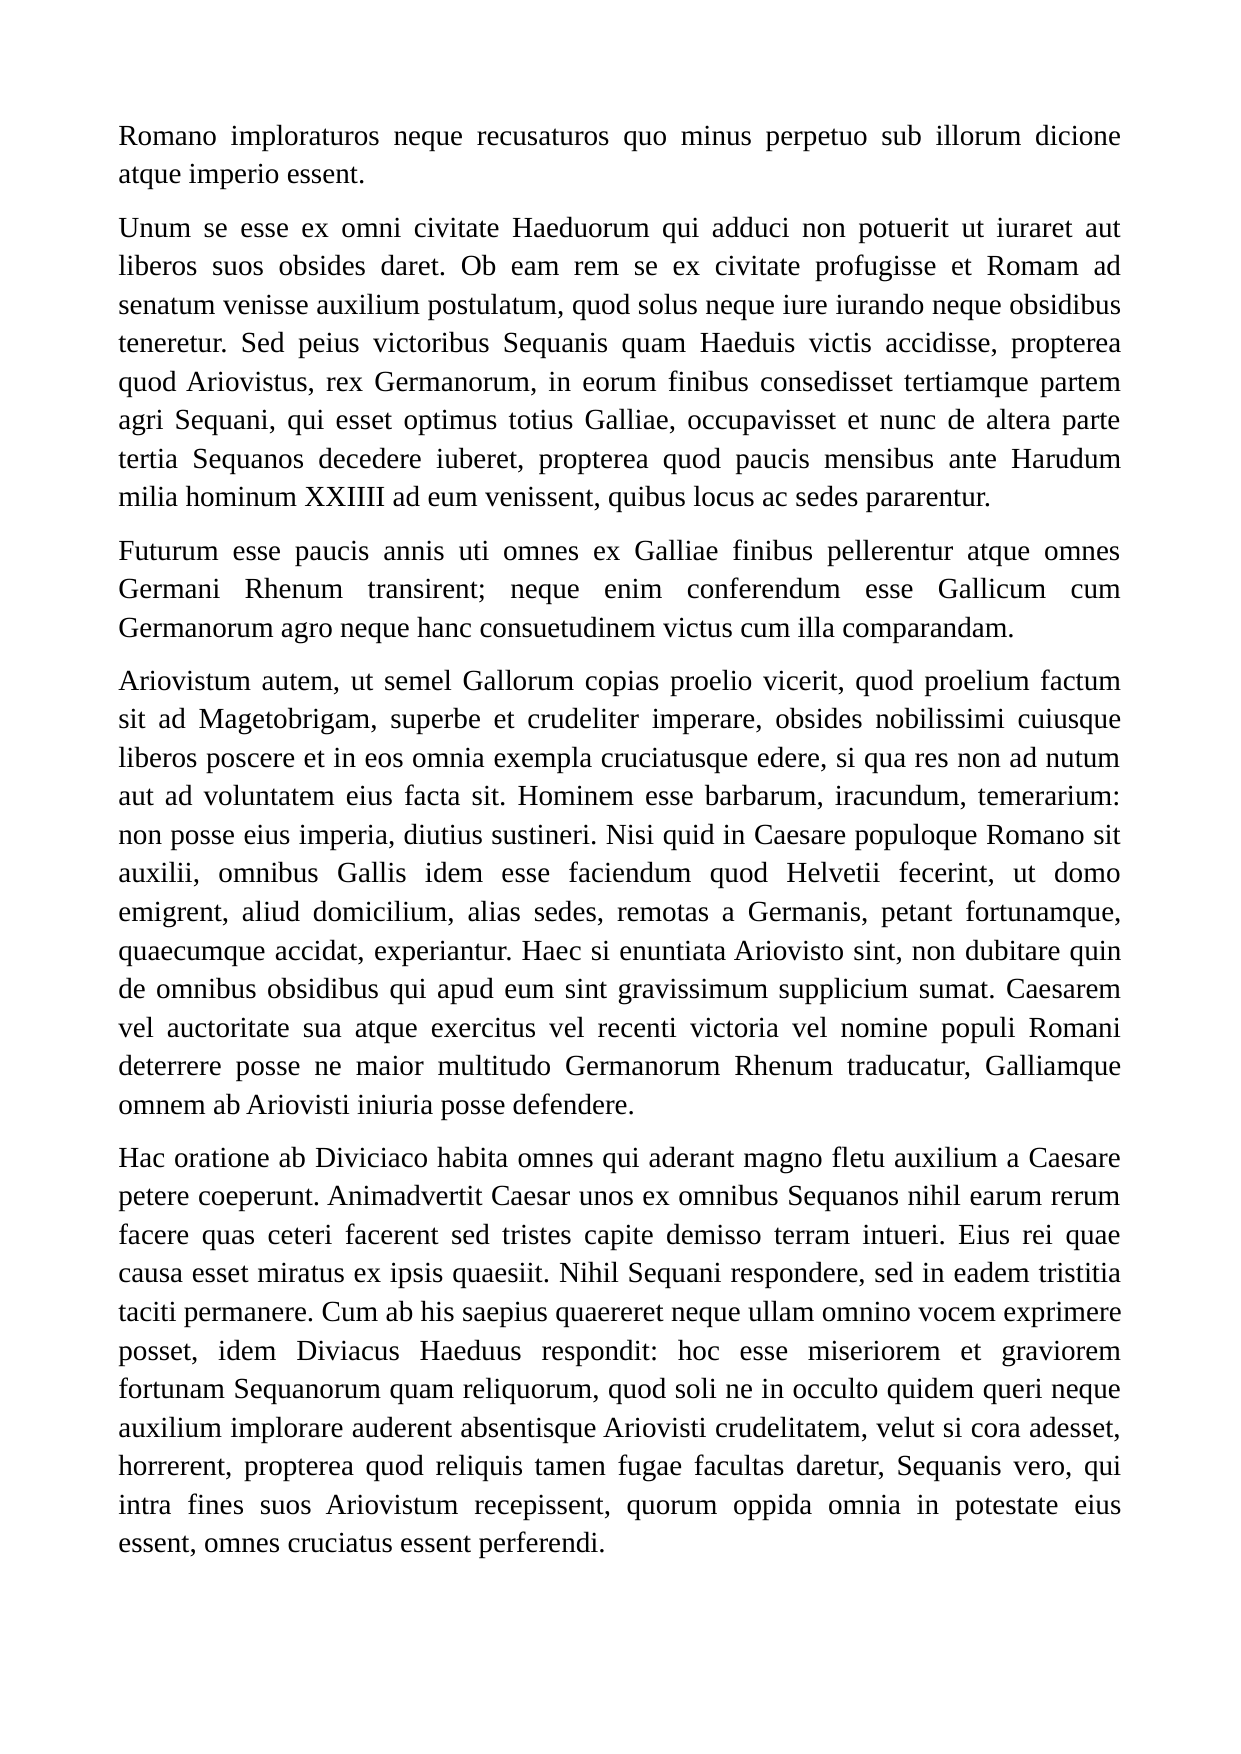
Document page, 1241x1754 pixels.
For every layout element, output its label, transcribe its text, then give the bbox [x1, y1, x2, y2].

text Futurum esse paucis annis uti omnes ex Galliae finibus pellerentur atque omnes Germani Rhenum transirent; neque enim conferendum esse Gallicum cum Germanorum agro neque hanc consuetudinem victus cum illa comparandam. [118, 533, 1122, 643]
text Romano imploraturos neque recusaturos quo minus perpetuo sub illorum dicione atque imperio essent. [118, 118, 1122, 190]
text Unum se esse ex omni civitate Haeduorum qui adduci non potuerit ut iuraret aut liberos suos obsides daret. Ob eam rem se ex civitate profugisse et Romam ad senatum venisse auxilium postulatum, quod solus neque iure iurando neque obsidibus teneretur. Sed peius victoribus Sequanis quam Haeduis victis accidisse, propterea quod Ariovistus, rex Germanorum, in eorum finibus consedisset tertiamque partem agri Sequani, qui esset optimus totius Galliae, occupavisset et nunc de altera parte tertia Sequanos decedere iuberet, propterea quod paucis mensibus ante Harudum milia hominum XXIIII ad eum venissent, quibus locus ac sedes pararentur. [118, 210, 1122, 513]
text Hac oratione ab Diviciaco habita omnes qui aderant magno fletu auxilium a Caesare petere coeperunt. Animadvertit Caesar unos ex omnibus Sequanos nihil earum rerum facere quas ceteri facerent sed tristes capite demisso terram intueri. Eius rei quae causa esset miratus ex ipsis quaesiit. Nihil Sequani respondere, sed in eadem tristitia taciti permanere. Cum ab his saepius quaereret neque ullam omnino vocem exprimere posset, idem Diviacus Haeduus respondit: hoc esse miseriorem et graviorem fortunam Sequanorum quam reliquorum, quod soli ne in occulto quidem queri neque auxilium implorare auderent absentisque Ariovisti crudelitatem, velut si cora adesset, horrerent, propterea quod reliquis tamen fugae facultas daretur, Sequanis vero, qui intra fines suos Ariovistum recepissent, quorum oppida omnia in potestate eius essent, omnes cruciatus essent perferendi. [118, 1140, 1122, 1559]
text Ariovistum autem, ut semel Gallorum copias proelio vicerit, quod proelium factum sit ad Magetobrigam, superbe et crudeliter imperare, obsides nobilissimi cuiusque liberos poscere et in eos omnia exempla cruciatusque edere, si qua res non ad nutum aut ad voluntatem eius facta sit. Hominem esse barbarum, iracundum, temerarium: non posse eius imperia, diutius sustineri. Nisi quid in Caesare populoque Romano sit auxilii, omnibus Gallis idem esse faciendum quod Helvetii fecerint, ut domo emigrent, aliud domicilium, alias sedes, remotas a Germanis, petant fortunamque, quaecumque accidat, experiantur. Haec si enuntiata Ariovisto sint, non dubitare quin de omnibus obsidibus qui apud eum sint gravissimum supplicium sumat. Caesarem vel auctoritate sua atque exercitus vel recenti victoria vel nomine populi Romani deterrere posse ne maior multitudo Germanorum Rhenum traducatur, Galliamque omnem ab Ariovisti iniuria posse defendere. [118, 663, 1122, 1120]
